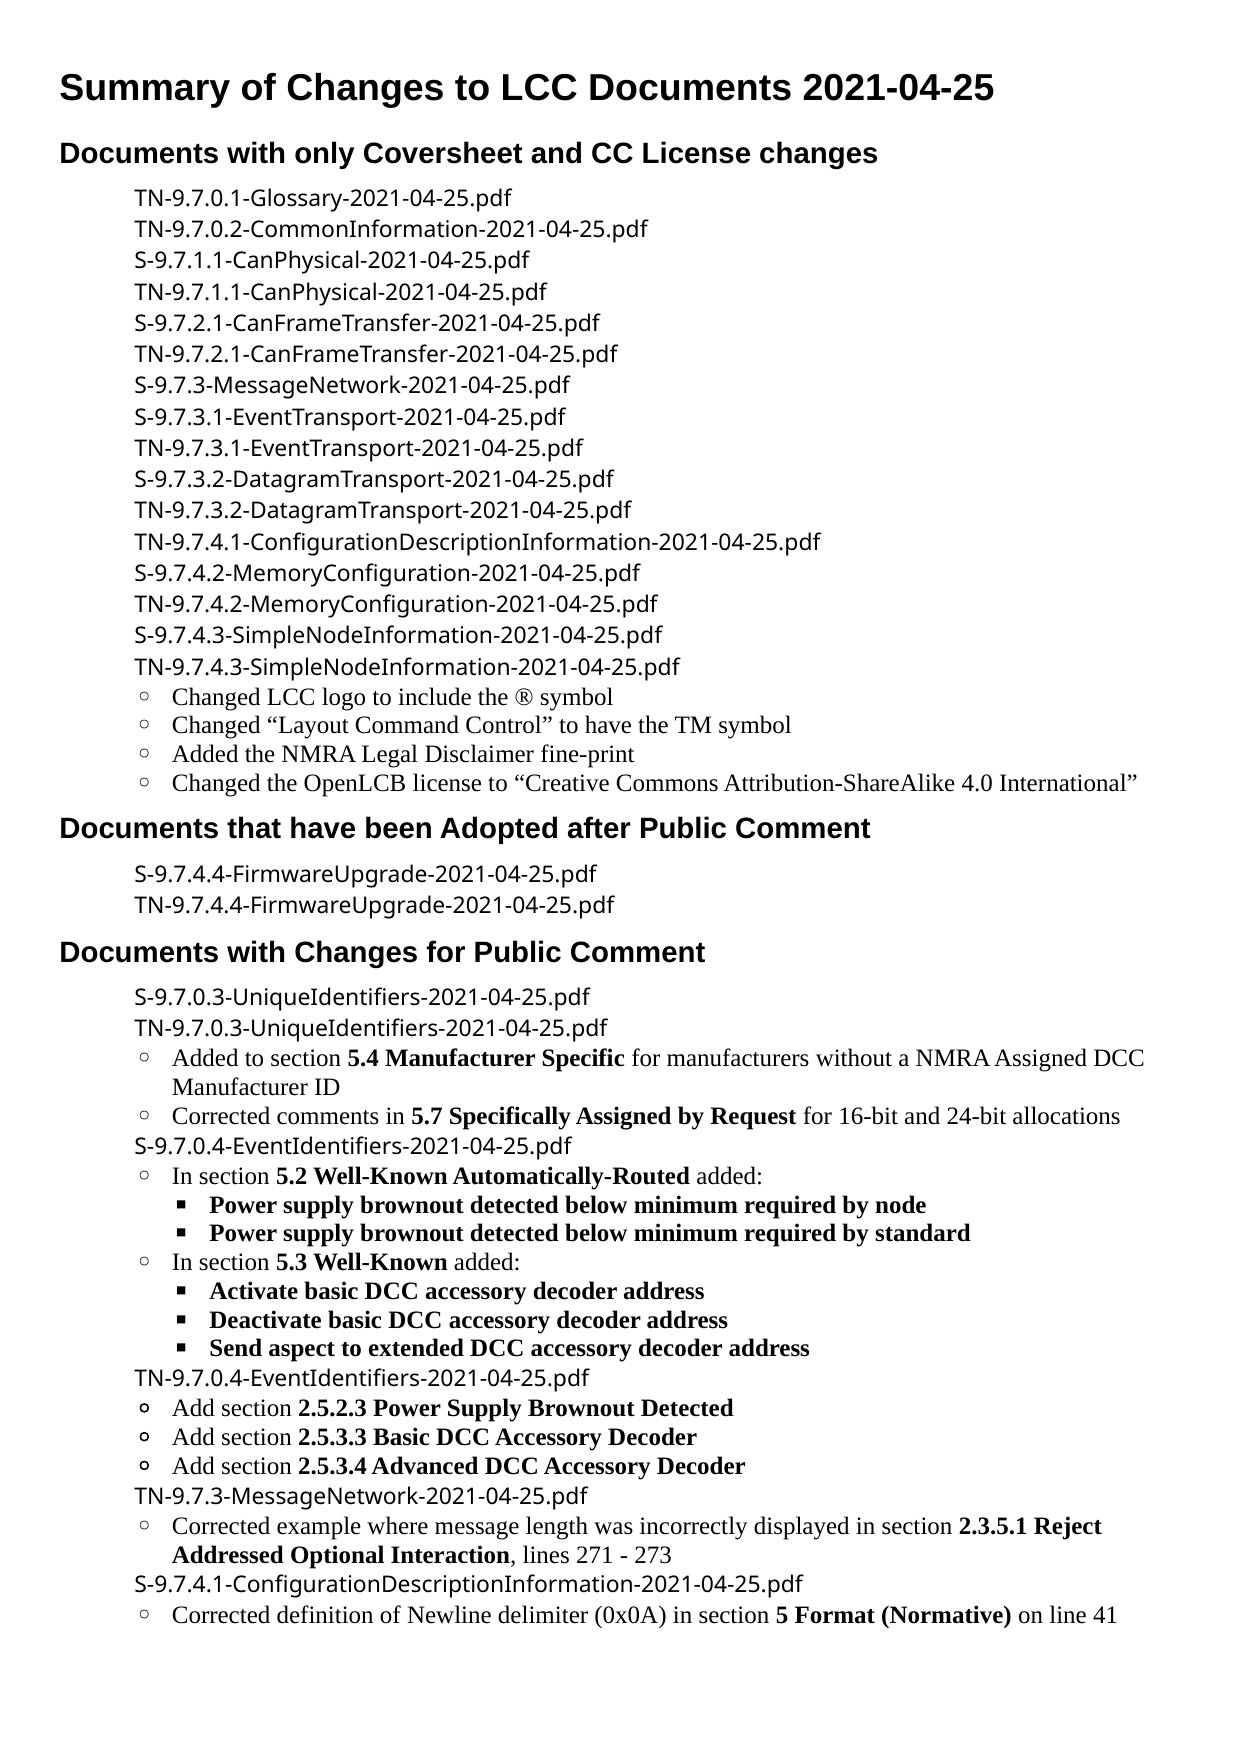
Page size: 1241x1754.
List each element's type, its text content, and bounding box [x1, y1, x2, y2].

list Power supply brownout detected below minimum required by standard [172, 1218, 1181, 1247]
list Add section 2.5.3.4 Advanced DCC Accessory Decoder [134, 1451, 1181, 1480]
text TN-9.7.4.1-ConfigurationDescriptionInformation-2021-04-25.pdf [134, 526, 1181, 557]
text S-9.7.3.1-EventTransport-2021-04-25.pdf [134, 401, 1181, 432]
subtitle Documents with Changes for Public Comment [59, 935, 1181, 968]
text TN-9.7.4.4-FirmwareUpgrade-2021-04-25.pdf [134, 889, 1181, 920]
text S-9.7.0.4-EventIdentifiers-2021-04-25.pdf [134, 1130, 1181, 1161]
list Send aspect to extended DCC accessory decoder address [172, 1333, 1181, 1362]
list Deactivate basic DCC accessory decoder address [172, 1305, 1181, 1333]
text TN-9.7.0.2-CommonInformation-2021-04-25.pdf [134, 213, 1181, 244]
text S-9.7.4.1-ConfigurationDescriptionInformation-2021-04-25.pdf [134, 1568, 1181, 1600]
text S-9.7.0.3-UniqueIdentifiers-2021-04-25.pdf [134, 981, 1181, 1012]
list Changed “Layout Command Control” to have the TM symbol [134, 711, 1181, 739]
text TN-9.7.0.3-UniqueIdentifiers-2021-04-25.pdf [134, 1012, 1181, 1043]
text S-9.7.4.2-MemoryConfiguration-2021-04-25.pdf [134, 557, 1181, 588]
list Changed the OpenLCB license to “Creative Commons Attribution-ShareAlike 4.0 International” [134, 768, 1181, 797]
subtitle Summary of Changes to LCC Documents 2021-04-25 [59, 65, 1181, 108]
text TN-9.7.0.1-Glossary-2021-04-25.pdf [134, 182, 1181, 213]
text S-9.7.3.2-DatagramTransport-2021-04-25.pdf [134, 463, 1181, 494]
text TN-9.7.3.1-EventTransport-2021-04-25.pdf [134, 432, 1181, 463]
list Corrected definition of Newline delimiter (0x0A) in section 5 Format (Normative) on line 41 [134, 1600, 1181, 1628]
list Corrected comments in 5.7 Specifically Assigned by Request for 16-bit and 24-bit allocations [134, 1101, 1181, 1130]
list Power supply brownout detected below minimum required by node [172, 1190, 1181, 1218]
text TN-9.7.0.4-EventIdentifiers-2021-04-25.pdf [134, 1362, 1181, 1393]
text S-9.7.4.4-FirmwareUpgrade-2021-04-25.pdf [134, 858, 1181, 889]
list Changed LCC logo to include the ® symbol [134, 682, 1181, 711]
list Added the NMRA Legal Disclaimer fine-print [134, 739, 1181, 768]
list Activate basic DCC accessory decoder address [172, 1276, 1181, 1305]
list In section 5.2 Well-Known Automatically-Routed added: [134, 1161, 1181, 1190]
text TN-9.7.2.1-CanFrameTransfer-2021-04-25.pdf [134, 338, 1181, 369]
list In section 5.3 Well-Known added: [134, 1247, 1181, 1276]
text TN-9.7.4.3-SimpleNodeInformation-2021-04-25.pdf [134, 651, 1181, 682]
subtitle Documents that have been Adopted after Public Comment [59, 811, 1181, 845]
subtitle Documents with only Coversheet and CC License changes [59, 136, 1181, 169]
list Corrected example where message length was incorrectly displayed in section 2.3.5.1 Reject Addressed Optional Interaction, lines 271 - 273 [134, 1511, 1181, 1568]
list Add section 2.5.3.3 Basic DCC Accessory Decoder [134, 1422, 1181, 1451]
list Add section 2.5.2.3 Power Supply Brownout Detected [134, 1393, 1181, 1422]
text TN-9.7.1.1-CanPhysical-2021-04-25.pdf [134, 276, 1181, 307]
text S-9.7.1.1-CanPhysical-2021-04-25.pdf [134, 244, 1181, 276]
text S-9.7.2.1-CanFrameTransfer-2021-04-25.pdf [134, 307, 1181, 338]
text TN-9.7.3.2-DatagramTransport-2021-04-25.pdf [134, 494, 1181, 526]
text TN-9.7.3-MessageNetwork-2021-04-25.pdf [134, 1480, 1181, 1511]
text S-9.7.4.3-SimpleNodeInformation-2021-04-25.pdf [134, 619, 1181, 651]
text TN-9.7.4.2-MemoryConfiguration-2021-04-25.pdf [134, 588, 1181, 619]
list Added to section 5.4 Manufacturer Specific for manufacturers without a NMRA Assigned DCC Manufacturer ID [134, 1043, 1181, 1101]
text S-9.7.3-MessageNetwork-2021-04-25.pdf [134, 369, 1181, 401]
